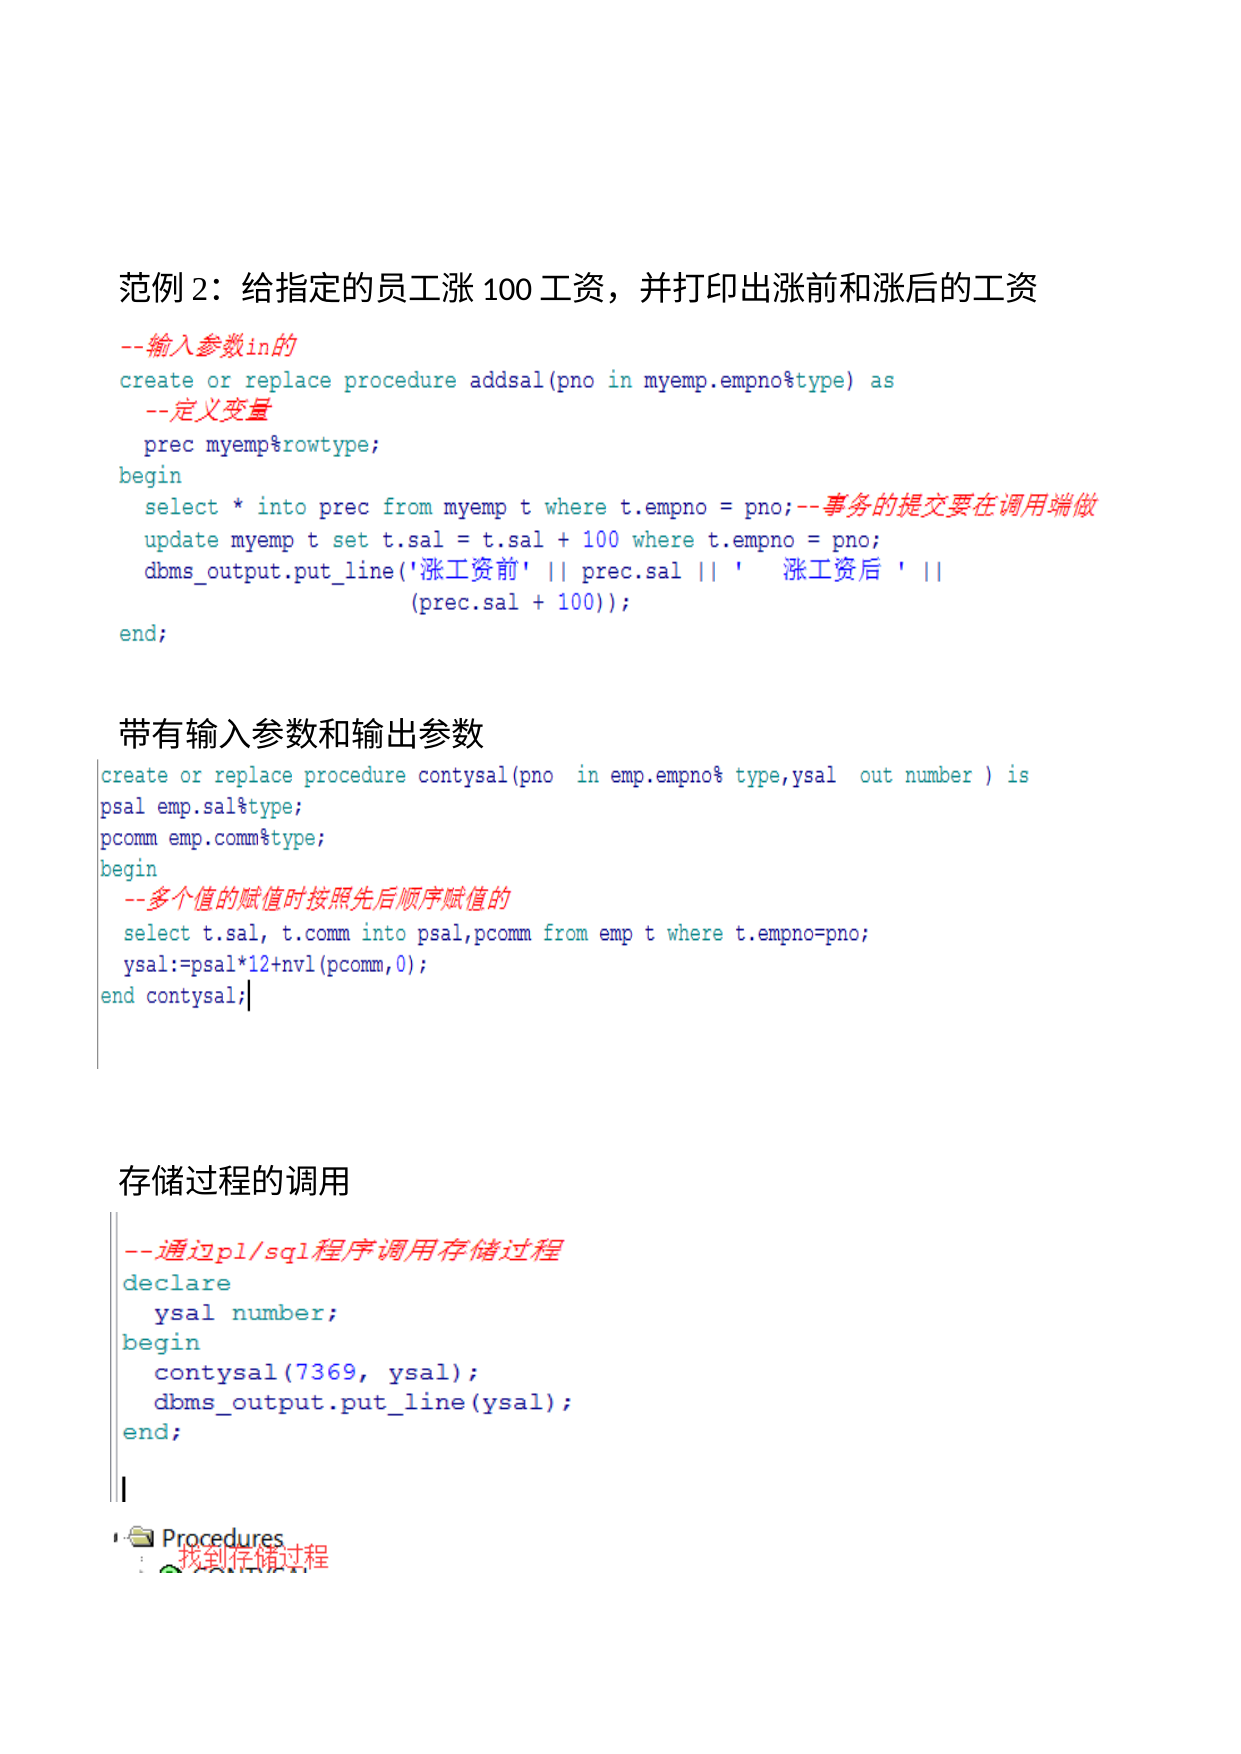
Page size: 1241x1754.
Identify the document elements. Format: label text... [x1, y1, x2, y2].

picture [96, 758, 1101, 1069]
text 范例2：给指定的员工涨100工资，并打印出涨前和涨后的工资 [118, 262, 1122, 310]
picture [110, 1212, 749, 1502]
picture [113, 1516, 374, 1573]
picture [118, 322, 1123, 651]
text 存储过程的调用 [118, 1155, 1122, 1203]
text 带有输入参数和输出参数 [118, 708, 1122, 756]
